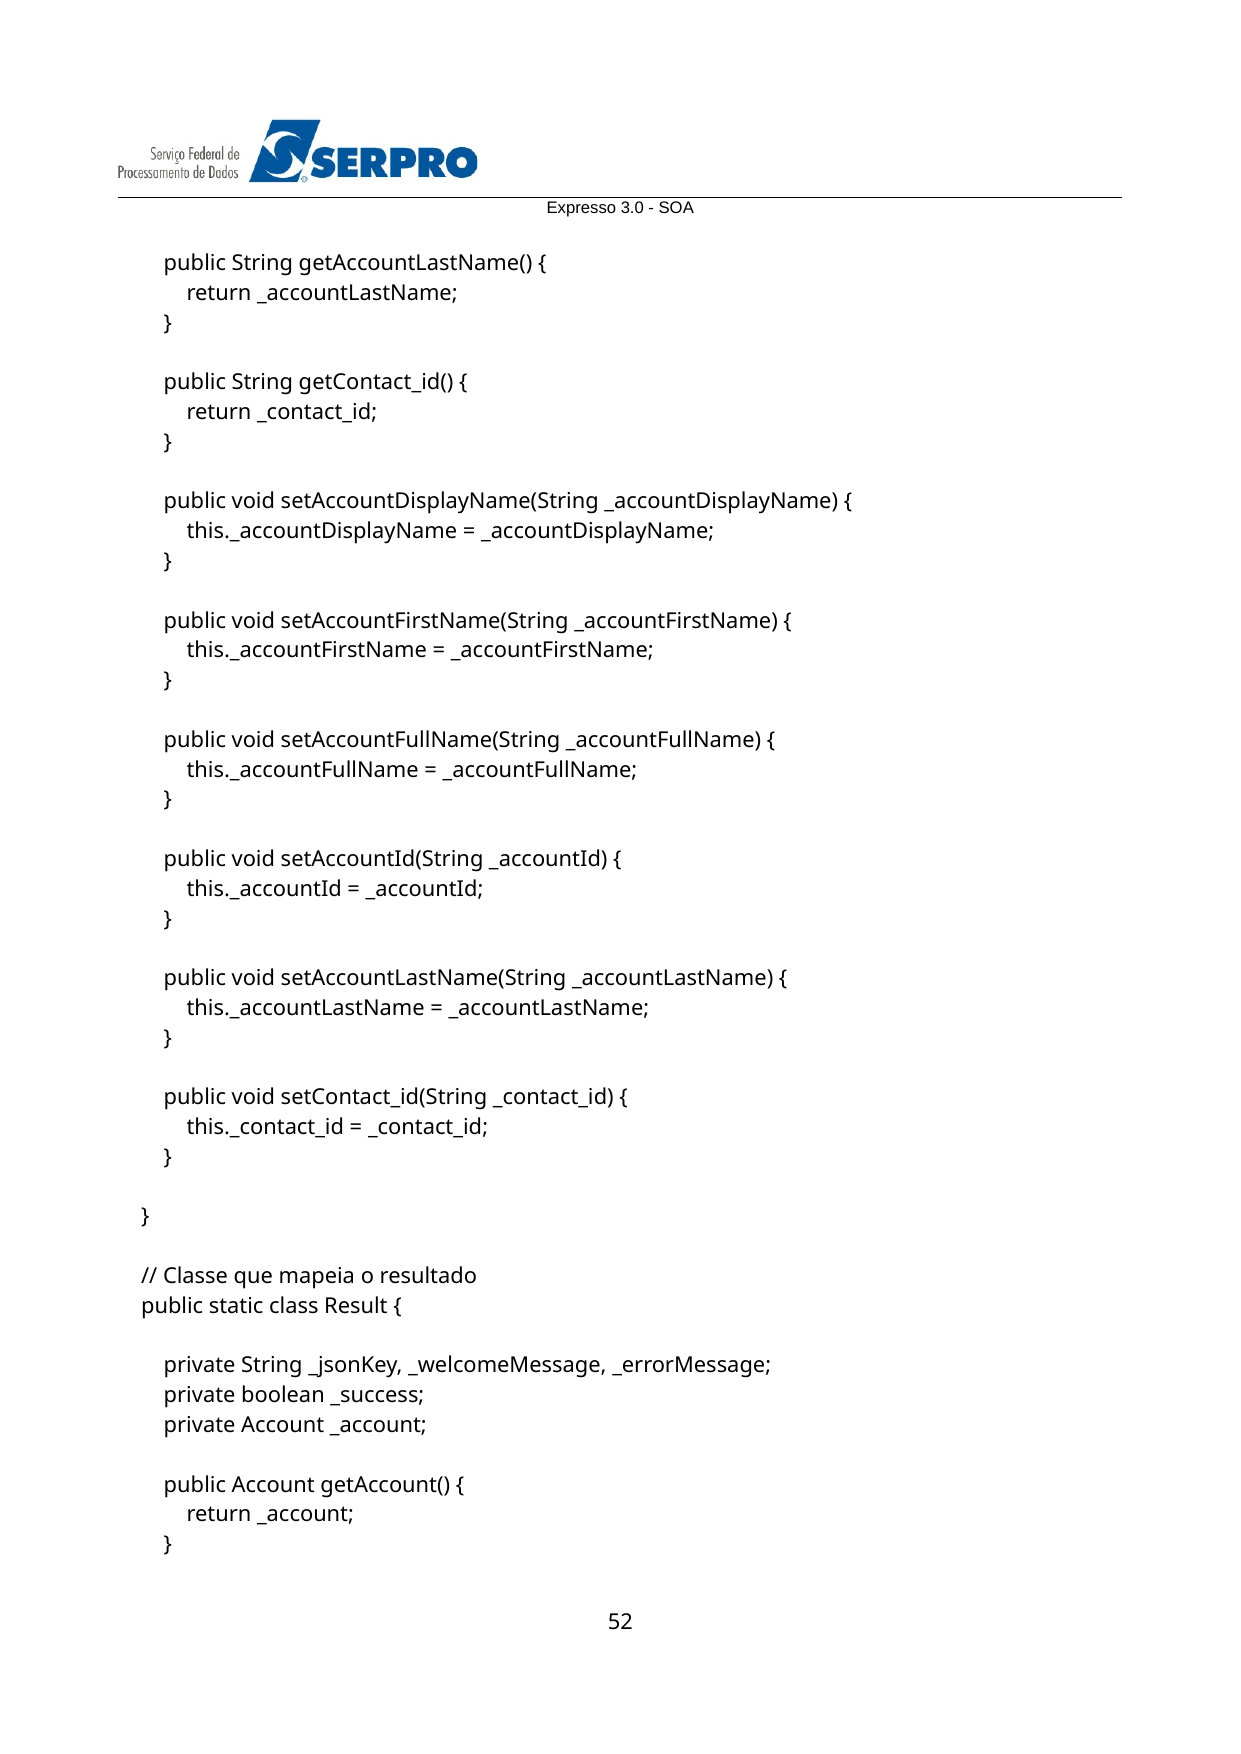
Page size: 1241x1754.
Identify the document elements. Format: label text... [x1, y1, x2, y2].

text public void setAccountLastName(String _accountLastName) { [118, 962, 1122, 992]
text this._accountId = _accountId; [118, 873, 1122, 903]
text this._contact_id = _contact_id; [118, 1111, 1122, 1141]
text this._accountDisplayName = _accountDisplayName; [118, 515, 1122, 545]
text } [118, 1528, 1122, 1558]
text return _account; [118, 1498, 1122, 1528]
text private Account _account; [118, 1409, 1122, 1439]
text } [118, 307, 1122, 337]
text public void setAccountFullName(String _accountFullName) { [118, 724, 1122, 754]
text public String getContact_id() { [118, 366, 1122, 396]
text } [118, 1022, 1122, 1052]
text } [118, 664, 1122, 694]
text private boolean _success; [118, 1379, 1122, 1409]
text public Account getAccount() { [118, 1469, 1122, 1498]
text this._accountFirstName = _accountFirstName; [118, 634, 1122, 664]
picture [118, 118, 478, 183]
text } [118, 545, 1122, 575]
text // Classe que mapeia o resultado [118, 1260, 1122, 1290]
text public String getAccountLastName() { [118, 247, 1122, 277]
text } [118, 1141, 1122, 1171]
text return _accountLastName; [118, 277, 1122, 307]
text } [118, 783, 1122, 813]
text public void setAccountDisplayName(String _accountDisplayName) { [118, 486, 1122, 515]
text private String _jsonKey, _welcomeMessage, _errorMessage; [118, 1349, 1122, 1379]
text } [118, 903, 1122, 932]
text public void setContact_id(String _contact_id) { [118, 1081, 1122, 1111]
text } [118, 1201, 1122, 1230]
text public void setAccountFirstName(String _accountFirstName) { [118, 605, 1122, 634]
text public static class Result { [118, 1290, 1122, 1320]
text } [118, 426, 1122, 456]
text this._accountLastName = _accountLastName; [118, 992, 1122, 1022]
text this._accountFullName = _accountFullName; [118, 754, 1122, 783]
text return _contact_id; [118, 396, 1122, 426]
text public void setAccountId(String _accountId) { [118, 843, 1122, 873]
